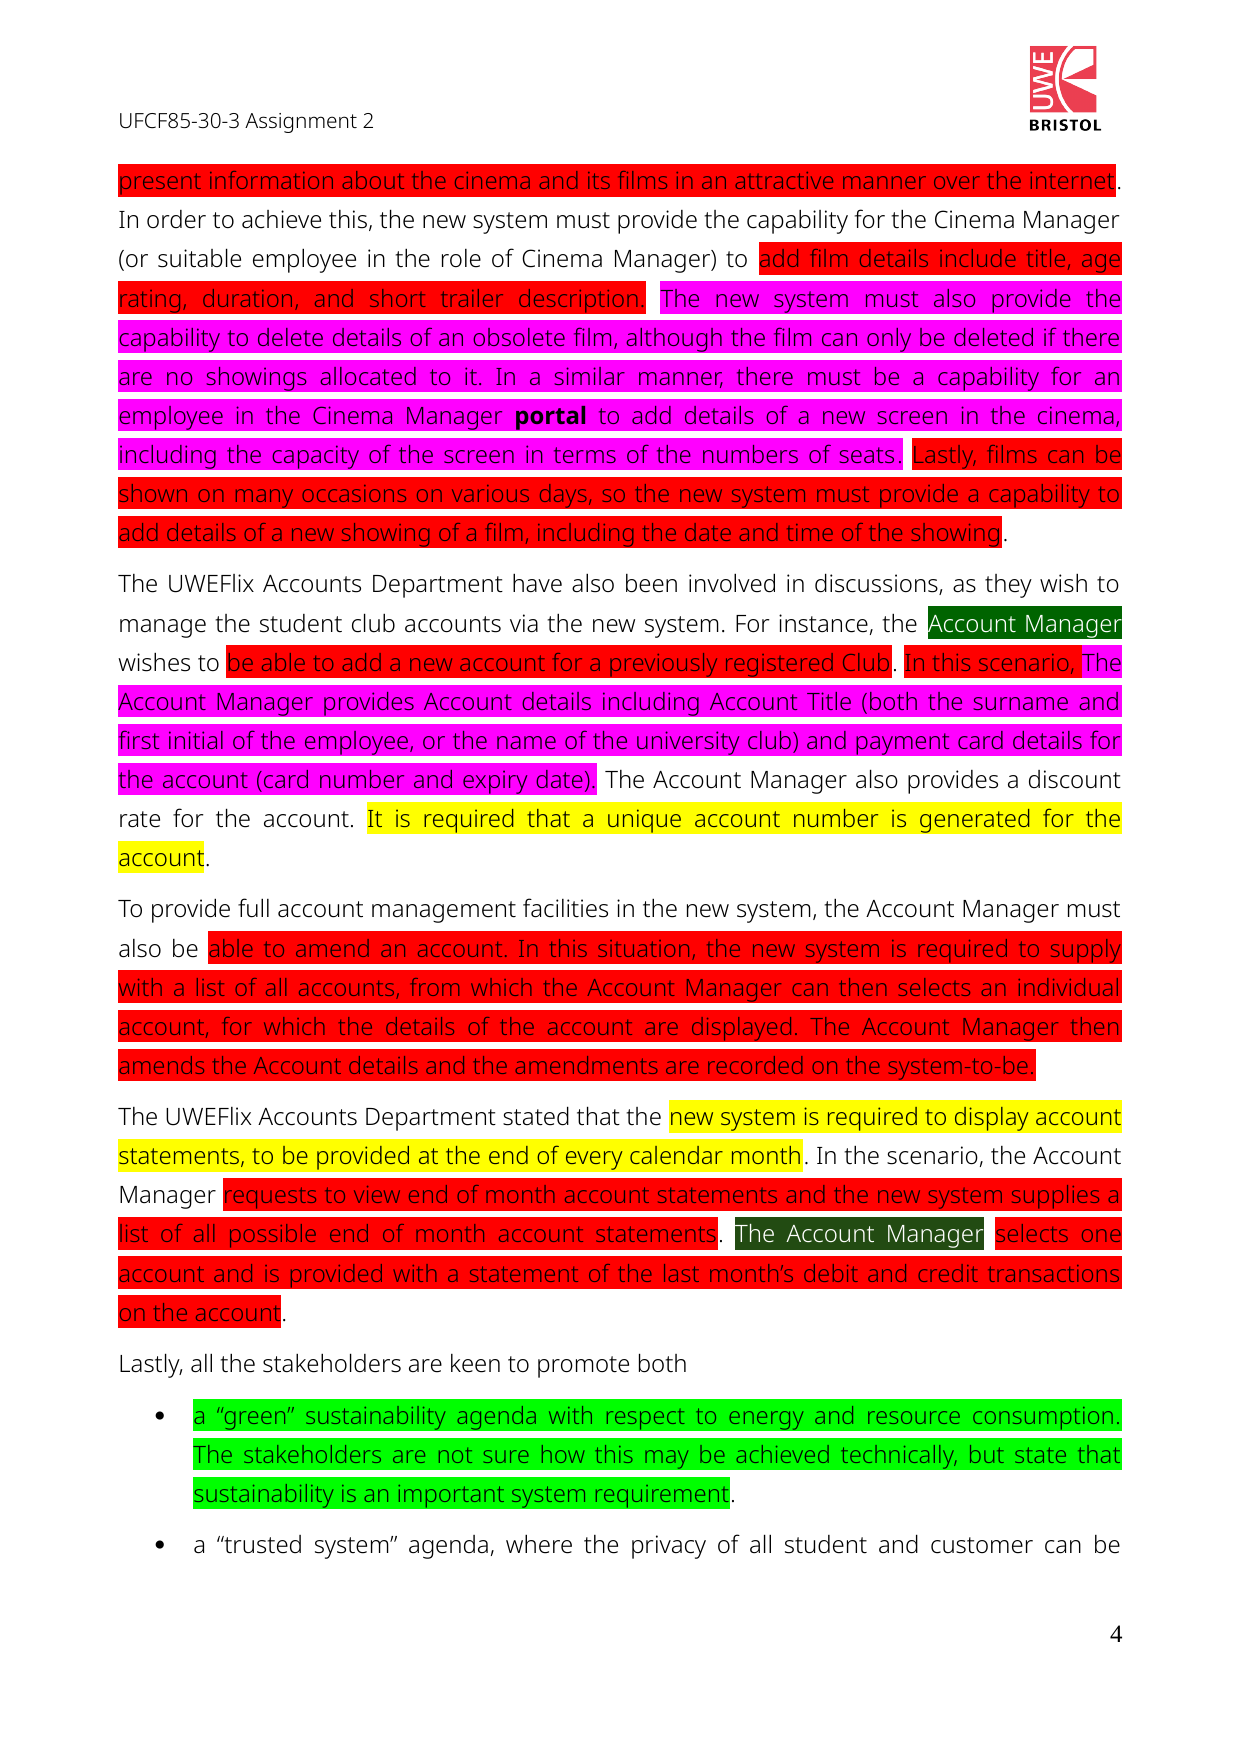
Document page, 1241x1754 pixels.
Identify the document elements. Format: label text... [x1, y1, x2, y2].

list a “trusted system” agenda, where the privacy of all student and customer can be [156, 1528, 1122, 1561]
list a “green” sustainability agenda with respect to energy and resource consumption. The stakeholders are not sure how this may be achieved technically, but state that sustainability is an important system requirement. [156, 1398, 1122, 1509]
picture [1012, 35, 1119, 141]
text The UWEFlix Accounts Department have also been involved in discussions, as they wish to manage the student club accounts via the new system. For instance, the Account Manager wishes to be able to add a new account for a previously registered Club. In this scenario, The Account Manager provides Account details including Account Title (both the surname and first initial of the employee, or the name of the university club) and payment card details for the account (card number and expiry date). The Account Manager also provides a discount rate for the account. It is required that a unique account number is generated for the account. [118, 567, 1122, 873]
text present information about the cinema and its films in an attractive manner over the internet. In order to achieve this, the new system must provide the capability for the Cinema Manager (or suitable employee in the role of Cinema Manager) to add film details include title, age rating, duration, and short trailer description. The new system must also provide the capability to delete details of an obsolete film, although the film can only be deleted if there are no showings allocated to it. In a similar manner, there must be a capability for an employee in the Cinema Manager portal to add details of a new screen in the cinema, including the capacity of the screen in terms of the numbers of seats. Lastly, films can be shown on many occasions on various days, so the new system must provide a capability to add details of a new showing of a film, including the date and time of the showing. [118, 164, 1122, 548]
text Lastly, all the stakeholders are keen to promote both [118, 1347, 1122, 1379]
text The UWEFlix Accounts Department stated that the new system is required to display account statements, to be provided at the end of every calendar month. In the scenario, the Account Manager requests to view end of month account statements and the new system supplies a list of all possible end of month account statements. The Account Manager selects one account and is provided with a statement of the last month’s debit and credit transactions on the account. [118, 1100, 1122, 1328]
text To provide full account management facilities in the new system, the Account Manager must also be able to amend an account. In this situation, the new system is required to supply with a list of all accounts, from which the Account Manager can then selects an individual account, for which the details of the account are displayed. The Account Manager then amends the Account details and the amendments are recorded on the system-to-be. [118, 892, 1122, 1081]
